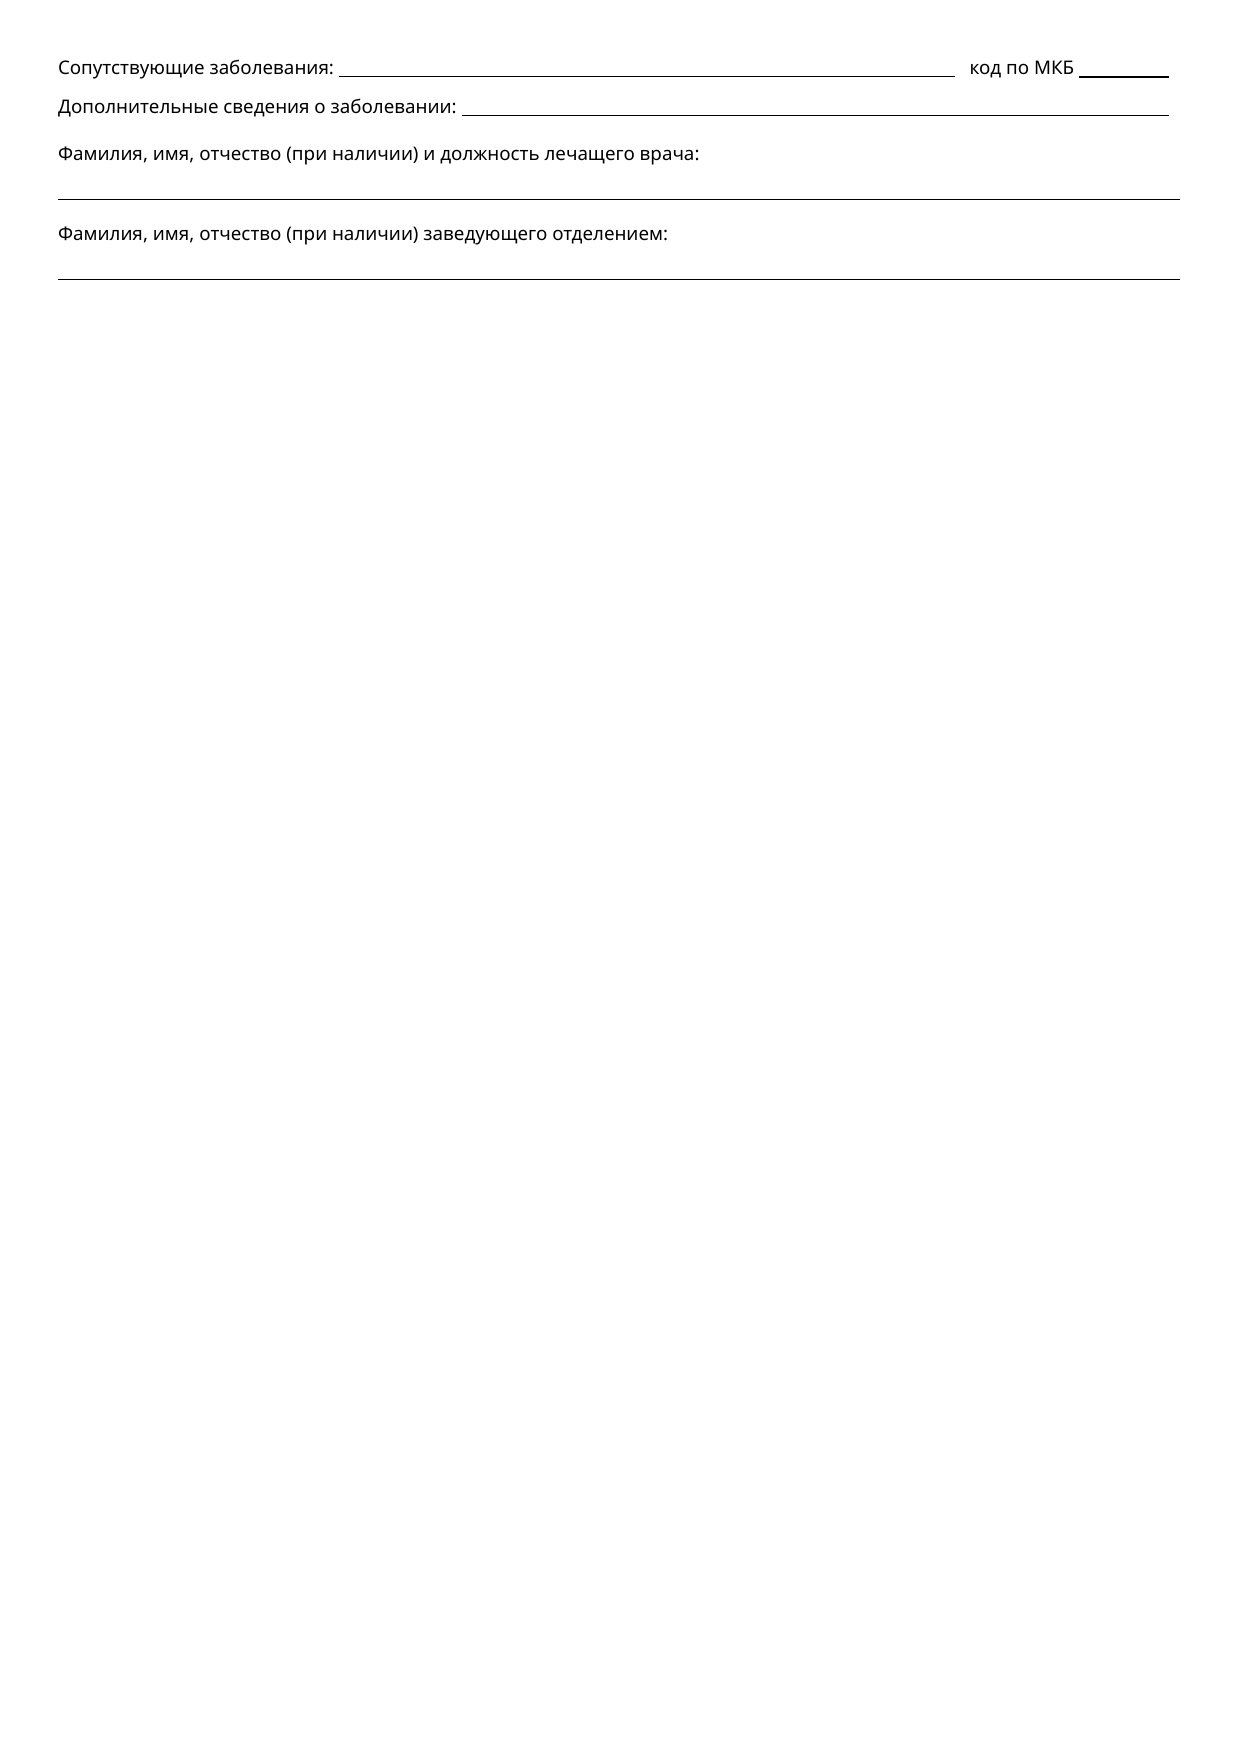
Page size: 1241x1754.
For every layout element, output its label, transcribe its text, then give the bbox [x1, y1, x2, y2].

text Фамилия, имя, отчество (при наличии) заведующего отделением: [58, 220, 1180, 246]
table_header [58, 166, 1180, 198]
text Сопутствующие заболевания: код по МКБ [58, 55, 1180, 80]
table_header [58, 246, 1180, 279]
text Дополнительные сведения о заболевании: [58, 93, 1180, 118]
text Фамилия, имя, отчество (при наличии) и должность лечащего врача: [58, 140, 1180, 166]
